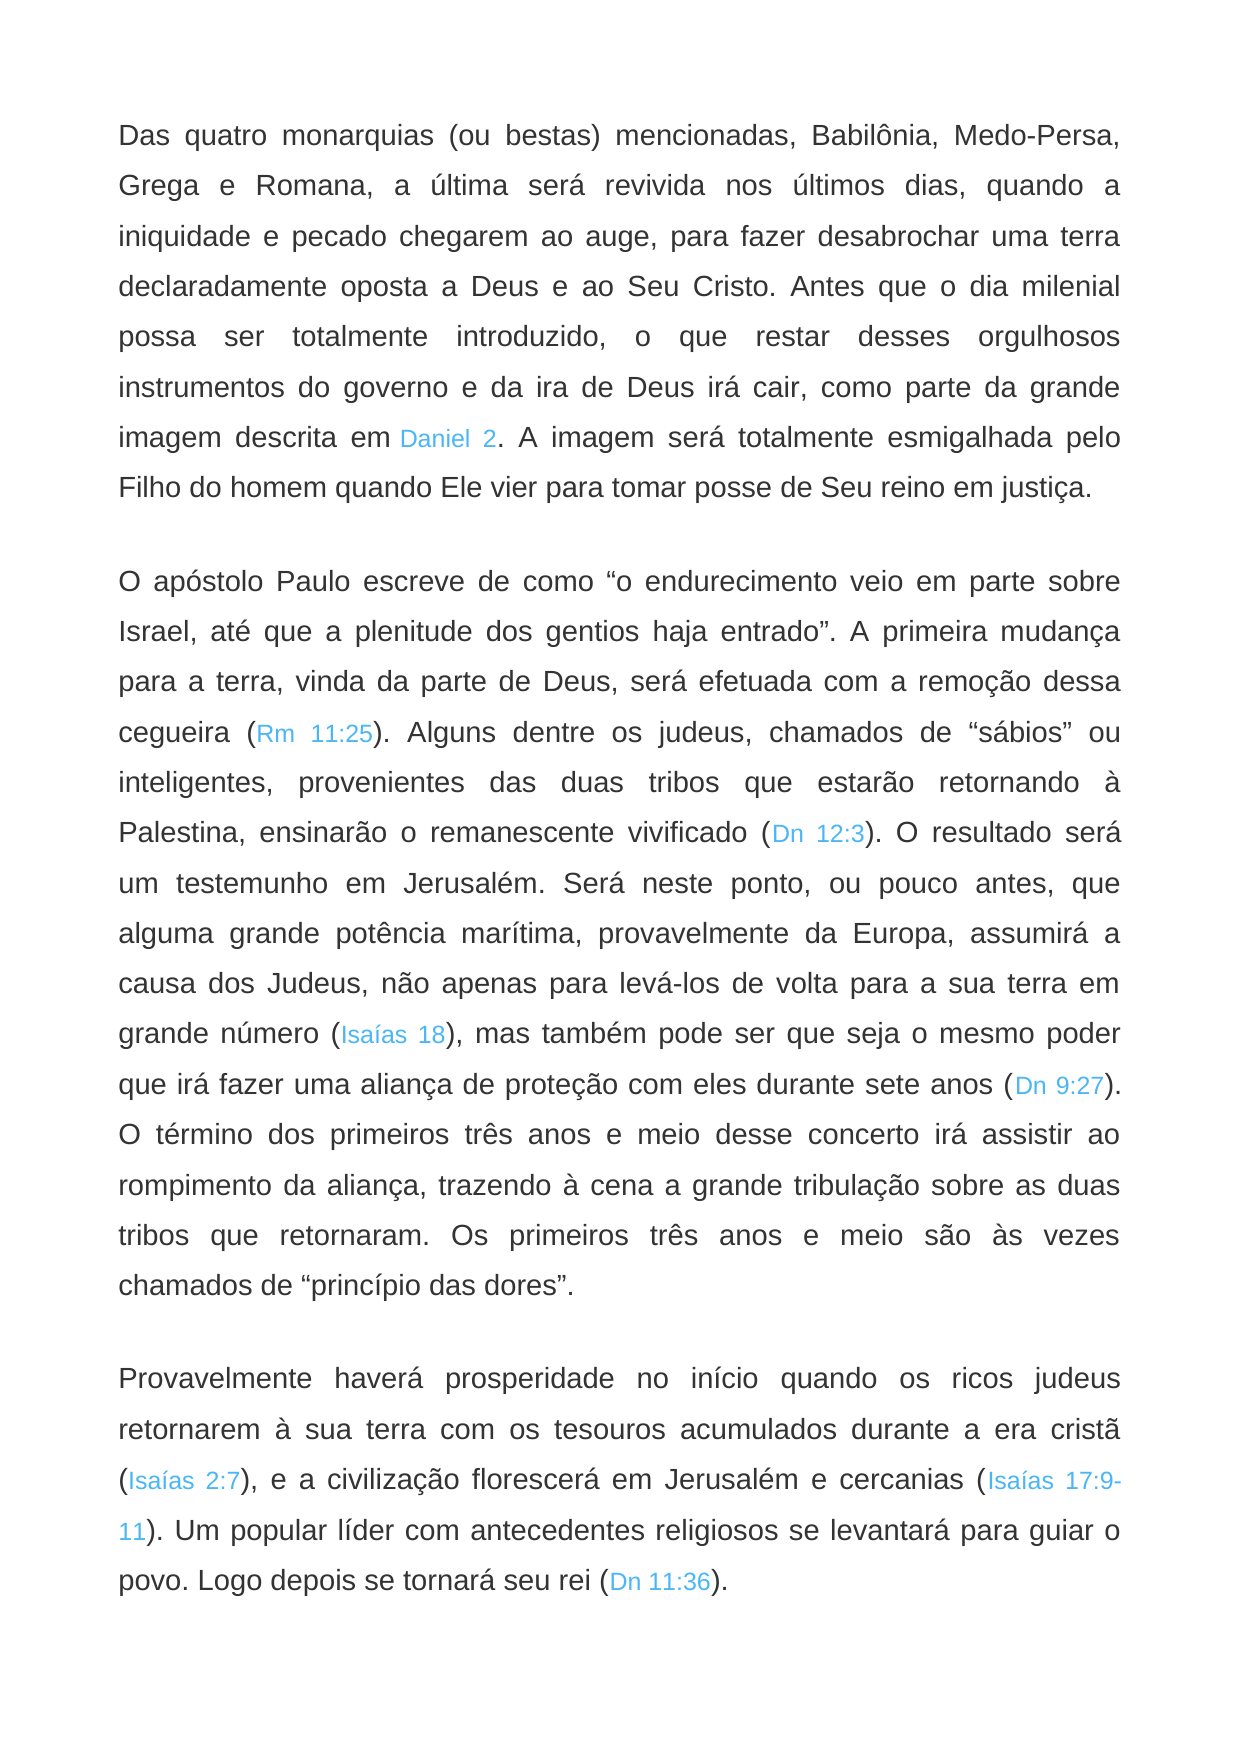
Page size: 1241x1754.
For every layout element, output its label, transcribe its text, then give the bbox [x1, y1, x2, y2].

text O apóstolo Paulo escreve de como “o endurecimento veio em parte sobre Israel, até que a plenitude dos gentios haja entrado”. A primeira mudança para a terra, vinda da parte de Deus, será efetuada com a remoção dessa cegueira (Rm 11:25). Alguns dentre os judeus, chamados de “sábios” ou inteligentes, provenientes das duas tribos que estarão retornando à Palestina, ensinarão o remanescente vivificado (Dn 12:3). O resultado será um testemunho em Jerusalém. Será neste ponto, ou pouco antes, que alguma grande potência marítima, provavelmente da Europa, assumirá a causa dos Judeus, não apenas para levá-los de volta para a sua terra em grande número (Isaías 18), mas também pode ser que seja o mesmo poder que irá fazer uma aliança de proteção com eles durante sete anos (Dn 9:27). O término dos primeiros três anos e meio desse concerto irá assistir ao rompimento da aliança, trazendo à cena a grande tribulação sobre as duas tribos que retornaram. Os primeiros três anos e meio são às vezes chamados de “princípio das dores”. [118, 564, 1122, 1302]
text Provavelmente haverá prosperidade no início quando os ricos judeus retornarem à sua terra com os tesouros acumulados durante a era cristã (Isaías 2:7), e a civilização florescerá em Jerusalém e cercanias (Isaías 17:9-11). Um popular líder com antecedentes religiosos se levantará para guiar o povo. Logo depois se tornará seu rei (Dn 11:36). [118, 1362, 1122, 1596]
text Das quatro monarquias (ou bestas) mencionadas, Babilônia, Medo-Persa, Grega e Romana, a última será revivida nos últimos dias, quando a iniquidade e pecado chegarem ao auge, para fazer desabrochar uma terra declaradamente oposta a Deus e ao Seu Cristo. Antes que o dia milenial possa ser totalmente introduzido, o que restar desses orgulhosos instrumentos do governo e da ira de Deus irá cair, como parte da grande imagem descrita em Daniel 2. A imagem será totalmente esmigalhada pelo Filho do homem quando Ele vier para tomar posse de Seu reino em justiça. [118, 118, 1122, 504]
